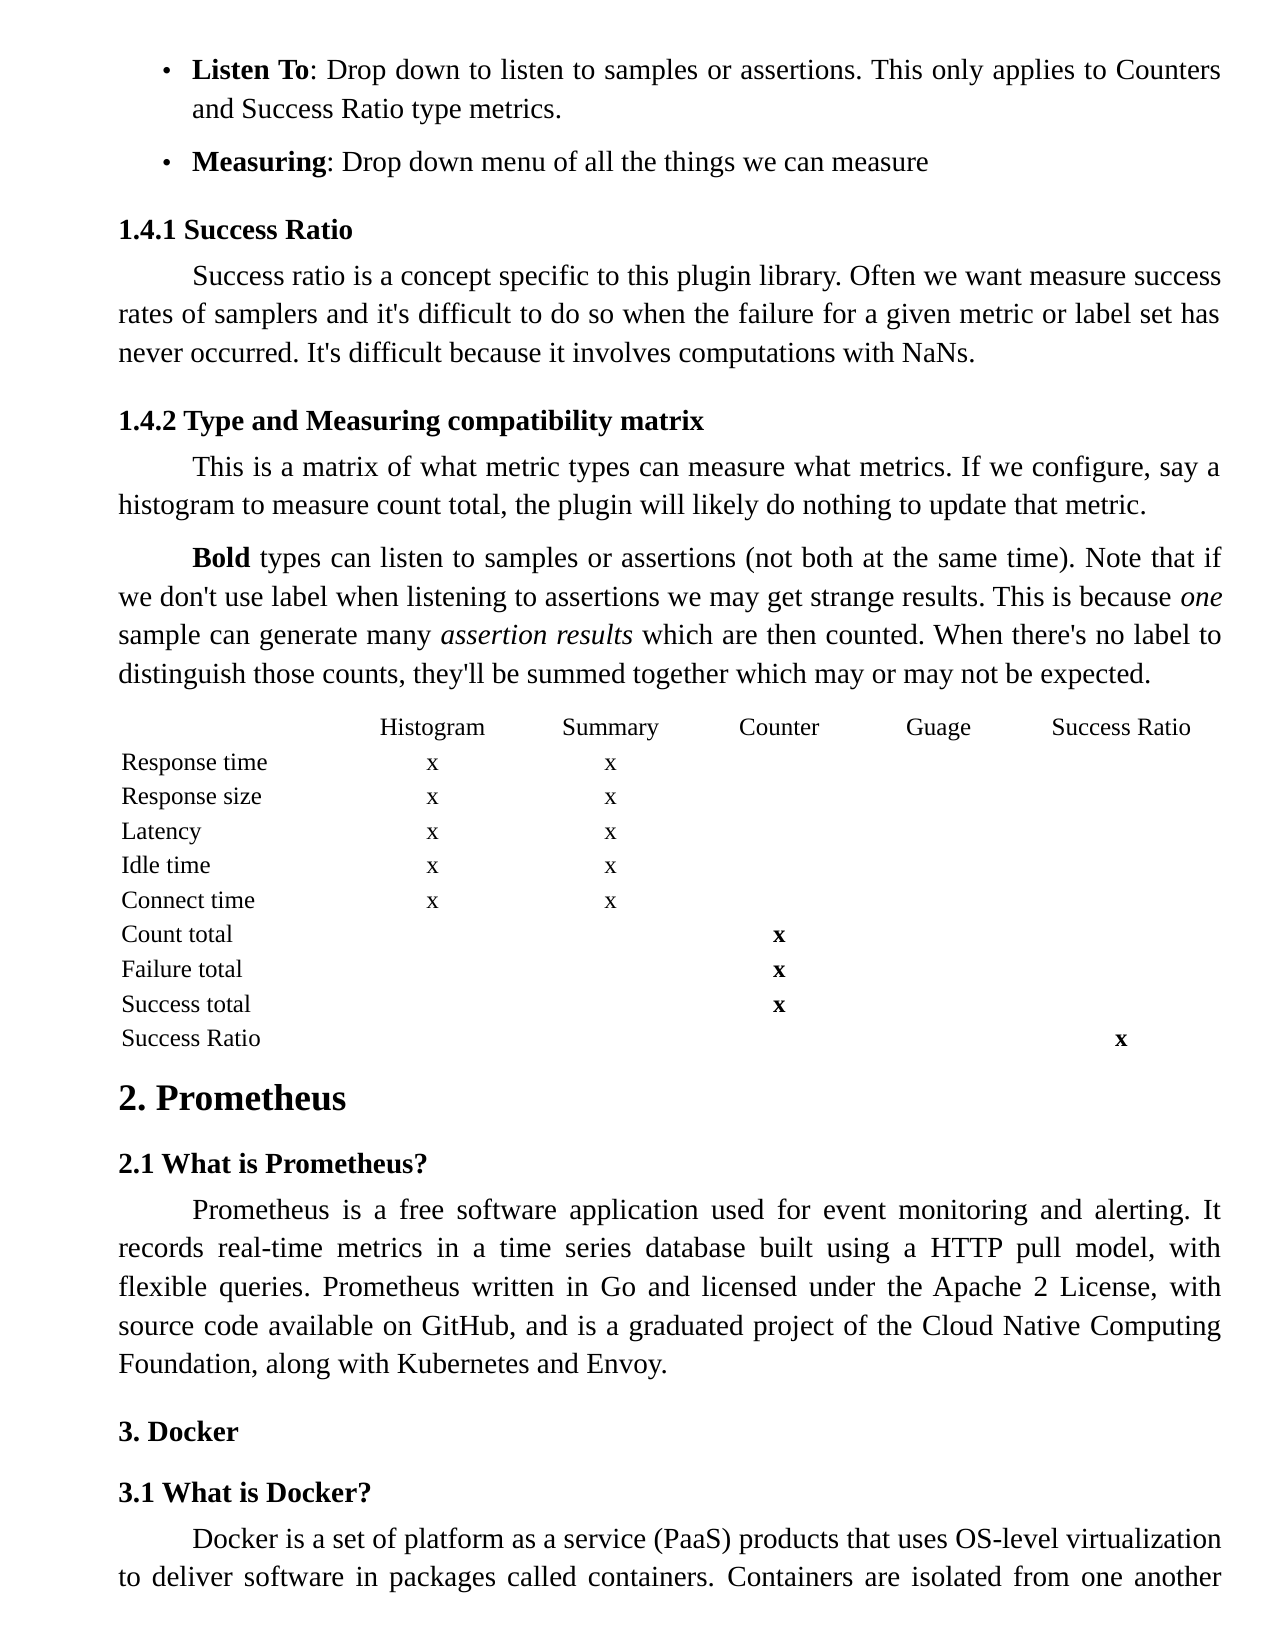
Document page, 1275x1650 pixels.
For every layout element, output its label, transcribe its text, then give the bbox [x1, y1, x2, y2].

table_cell [521, 1020, 699, 1055]
list Listen To: Drop down to listen to samples or assertions. This only applies to Counters and Success Ratio type metrics. [162, 52, 1222, 124]
table_cell [859, 813, 1018, 847]
table_cell Success Ratio [118, 1020, 343, 1055]
table_cell [1018, 951, 1224, 986]
table_cell [1018, 986, 1224, 1020]
table_cell Latency [118, 813, 343, 847]
table_cell [859, 951, 1018, 986]
table_cell x [521, 882, 699, 917]
table_cell [343, 917, 521, 951]
table_cell [521, 951, 699, 986]
table_cell [699, 744, 859, 778]
table_cell x [521, 778, 699, 813]
table_cell x [521, 744, 699, 778]
table_cell Response size [118, 778, 343, 813]
table_cell [343, 951, 521, 986]
table_cell Idle time [118, 848, 343, 882]
table_cell [699, 813, 859, 847]
table_header Counter [699, 709, 859, 744]
table_cell x [699, 951, 859, 986]
table_cell [343, 1020, 521, 1055]
subtitle 1.4.2 Type and Measuring compatibility matrix [118, 403, 1222, 436]
table_cell [699, 882, 859, 917]
table_cell x [699, 986, 859, 1020]
table_header Summary [521, 709, 699, 744]
table_cell [1018, 917, 1224, 951]
subtitle 1.4.1 Success Ratio [118, 212, 1222, 245]
table_cell x [343, 778, 521, 813]
table_cell Response time [118, 744, 343, 778]
text Prometheus is a free software application used for event monitoring and alerting. It records real-time metrics in a time series database built using a HTTP pull model, with flexible queries. Prometheus written in Go and licensed under the Apache 2 License, with source code available on GitHub, and is a graduated project of the Cloud Native Computing Foundation, along with Kubernetes and Envoy. [118, 1192, 1222, 1380]
table_cell [1018, 882, 1224, 917]
text Docker is a set of platform as a service (PaaS) products that uses OS-level virtualization to deliver software in packages called containers. Containers are isolated from one another [118, 1521, 1222, 1593]
table_cell x [521, 848, 699, 882]
table_cell x [699, 917, 859, 951]
table_cell x [343, 744, 521, 778]
text Bold types can listen to samples or assertions (not both at the same time). Note that if we don't use label when listening to assertions we may get strange results. This is because one sample can generate many assertion results which are then counted. When there's no label to distinguish those counts, they'll be summed together which may or may not be expected. [118, 540, 1222, 689]
table_cell x [343, 813, 521, 847]
table_cell Failure total [118, 951, 343, 986]
table_cell Connect time [118, 882, 343, 917]
subtitle 2. Prometheus [118, 1076, 1222, 1119]
table_cell [521, 917, 699, 951]
table_cell Success total [118, 986, 343, 1020]
table_cell [859, 917, 1018, 951]
subtitle 2.1 What is Prometheus? [118, 1146, 1222, 1179]
table_header [118, 709, 343, 744]
table_cell [859, 1020, 1018, 1055]
table_cell [859, 744, 1018, 778]
table_cell [859, 848, 1018, 882]
table_cell x [343, 848, 521, 882]
table_cell [1018, 848, 1224, 882]
table_cell Count total [118, 917, 343, 951]
table_cell [859, 986, 1018, 1020]
table_cell [859, 882, 1018, 917]
table_cell [521, 986, 699, 1020]
table_header Guage [859, 709, 1018, 744]
table_cell [1018, 778, 1224, 813]
text This is a matrix of what metric types can measure what metrics. If we configure, say a histogram to measure count total, the plugin will likely do nothing to update that metric. [118, 449, 1222, 521]
table_cell x [1018, 1020, 1224, 1055]
subtitle 3. Docker [118, 1414, 1222, 1448]
table_cell [859, 778, 1018, 813]
list Measuring: Drop down menu of all the things we can measure [162, 144, 1222, 178]
table_cell [699, 1020, 859, 1055]
table_cell x [521, 813, 699, 847]
table_cell x [343, 882, 521, 917]
table_header Success Ratio [1018, 709, 1224, 744]
table_cell [1018, 813, 1224, 847]
table_cell [1018, 744, 1224, 778]
subtitle 3.1 What is Docker? [118, 1475, 1222, 1508]
table_cell [699, 778, 859, 813]
table_cell [699, 848, 859, 882]
table_cell [343, 986, 521, 1020]
text Success ratio is a concept specific to this plugin library. Often we want measure success rates of samplers and it's difficult to do so when the failure for a given metric or label set has never occurred. It's difficult because it involves computations with NaNs. [118, 258, 1222, 368]
table_header Histogram [343, 709, 521, 744]
